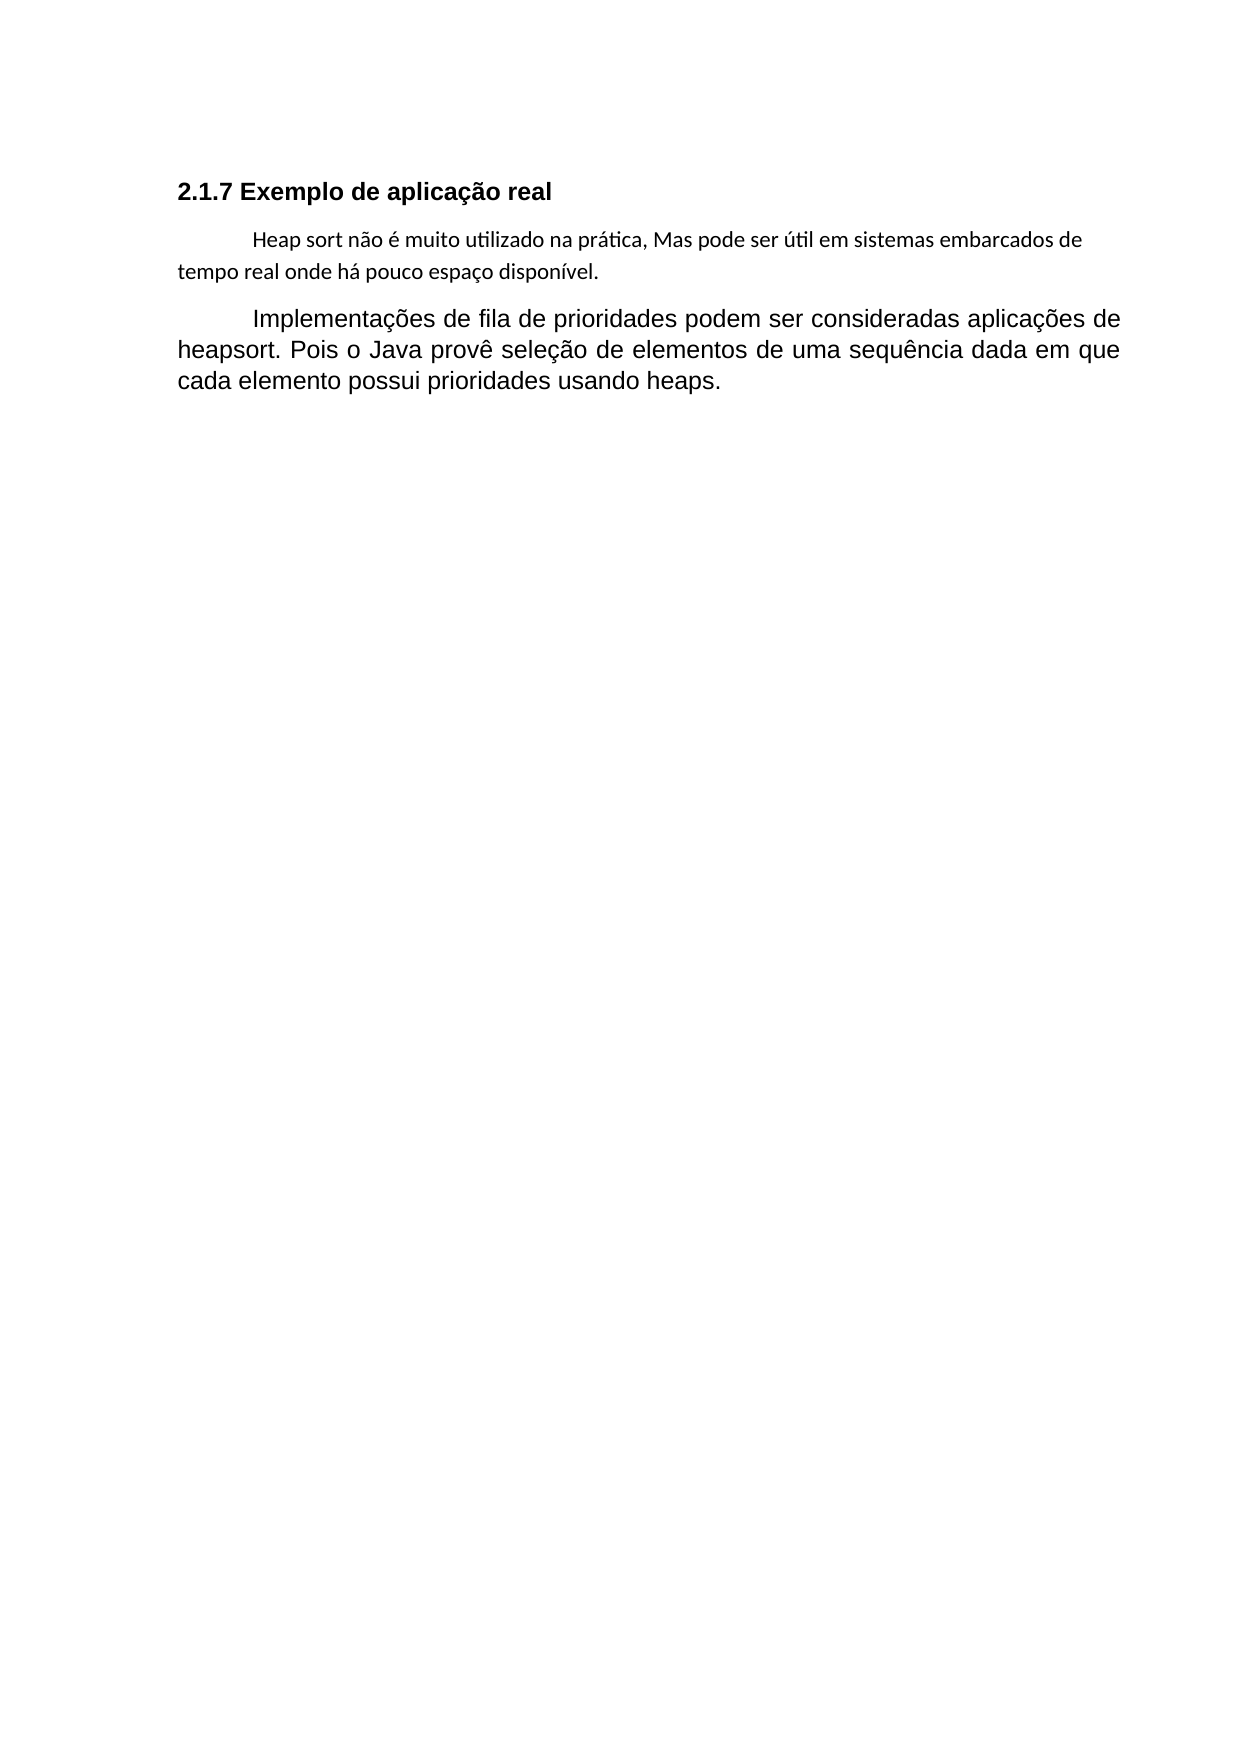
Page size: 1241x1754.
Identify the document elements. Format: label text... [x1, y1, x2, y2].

text 2.1.7 Exemplo de aplicação real [177, 177, 1122, 206]
text Implementações de fila de prioridades podem ser consideradas aplicações de heapsort. Pois o Java provê seleção de elementos de uma sequência dada em que cada elemento possui prioridades usando heaps. [177, 304, 1122, 395]
text Heap sort não é muito utilizado na prática, Mas pode ser útil em sistemas embarcados de tempo real onde há pouco espaço disponível. [177, 225, 1122, 285]
